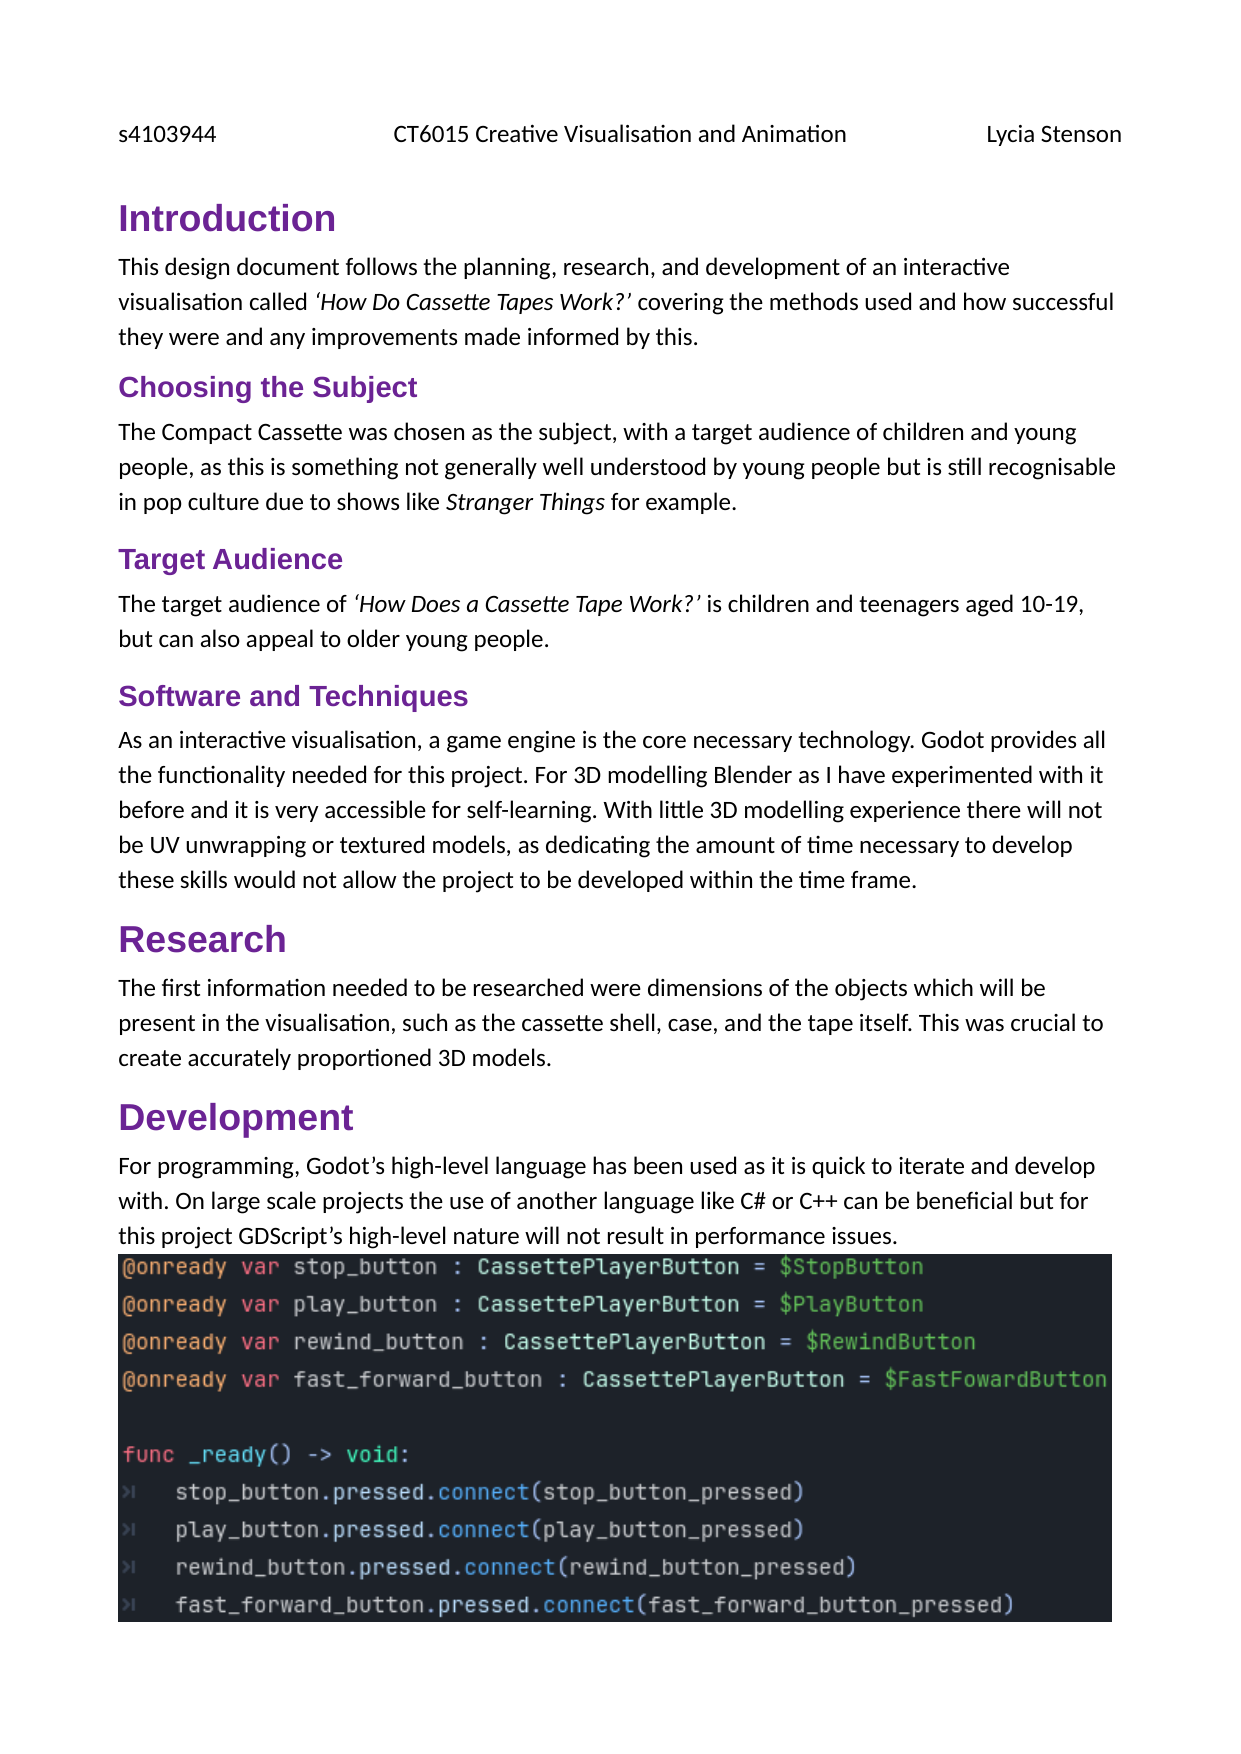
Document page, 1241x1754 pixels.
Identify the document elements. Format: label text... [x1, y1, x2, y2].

text This design document follows the planning, research, and development of an interactive visualisation called ‘How Do Cassette Tapes Work?’ covering the methods used and how successful they were and any improvements made informed by this. [118, 251, 1122, 351]
subtitle Research [118, 917, 1122, 960]
subtitle Development [118, 1095, 1122, 1138]
text The Compact Cassette was chosen as the subject, with a target audience of children and young people, as this is something not generally well understood by young people but is still recognisable in pop culture due to shows like Stranger Things for example. [118, 416, 1122, 516]
text As an interactive visualisation, a game engine is the core necessary technology. Godot provides all the functionality needed for this project. For 3D modelling Blender as I have experimented with it before and it is very accessible for self-learning. With little 3D modelling experience there will not be UV unwrapping or textured models, as dedicating the amount of time necessary to develop these skills would not allow the project to be developed within the time frame. [118, 724, 1122, 895]
subtitle Target Audience [118, 542, 1122, 575]
text The first information needed to be researched were dimensions of the objects which will be present in the visualisation, such as the cassette shell, case, and the tape itself. This was crucial to create accurately proportioned 3D models. [118, 972, 1122, 1073]
text The target audience of ‘How Does a Cassette Tape Work?’ is children and teenagers aged 10-19, but can also appeal to older young people. [118, 588, 1122, 653]
picture [118, 1254, 1112, 1622]
subtitle Software and Techniques [118, 678, 1122, 712]
subtitle Introduction [118, 196, 1122, 239]
text For programming, Godot’s high-level language has been used as it is quick to iterate and develop with. On large scale projects the use of another language like C# or C++ can be beneficial but for this project GDScript’s high-level nature will not result in performance issues. [118, 1150, 1122, 1250]
subtitle Choosing the Subject [118, 371, 1122, 404]
